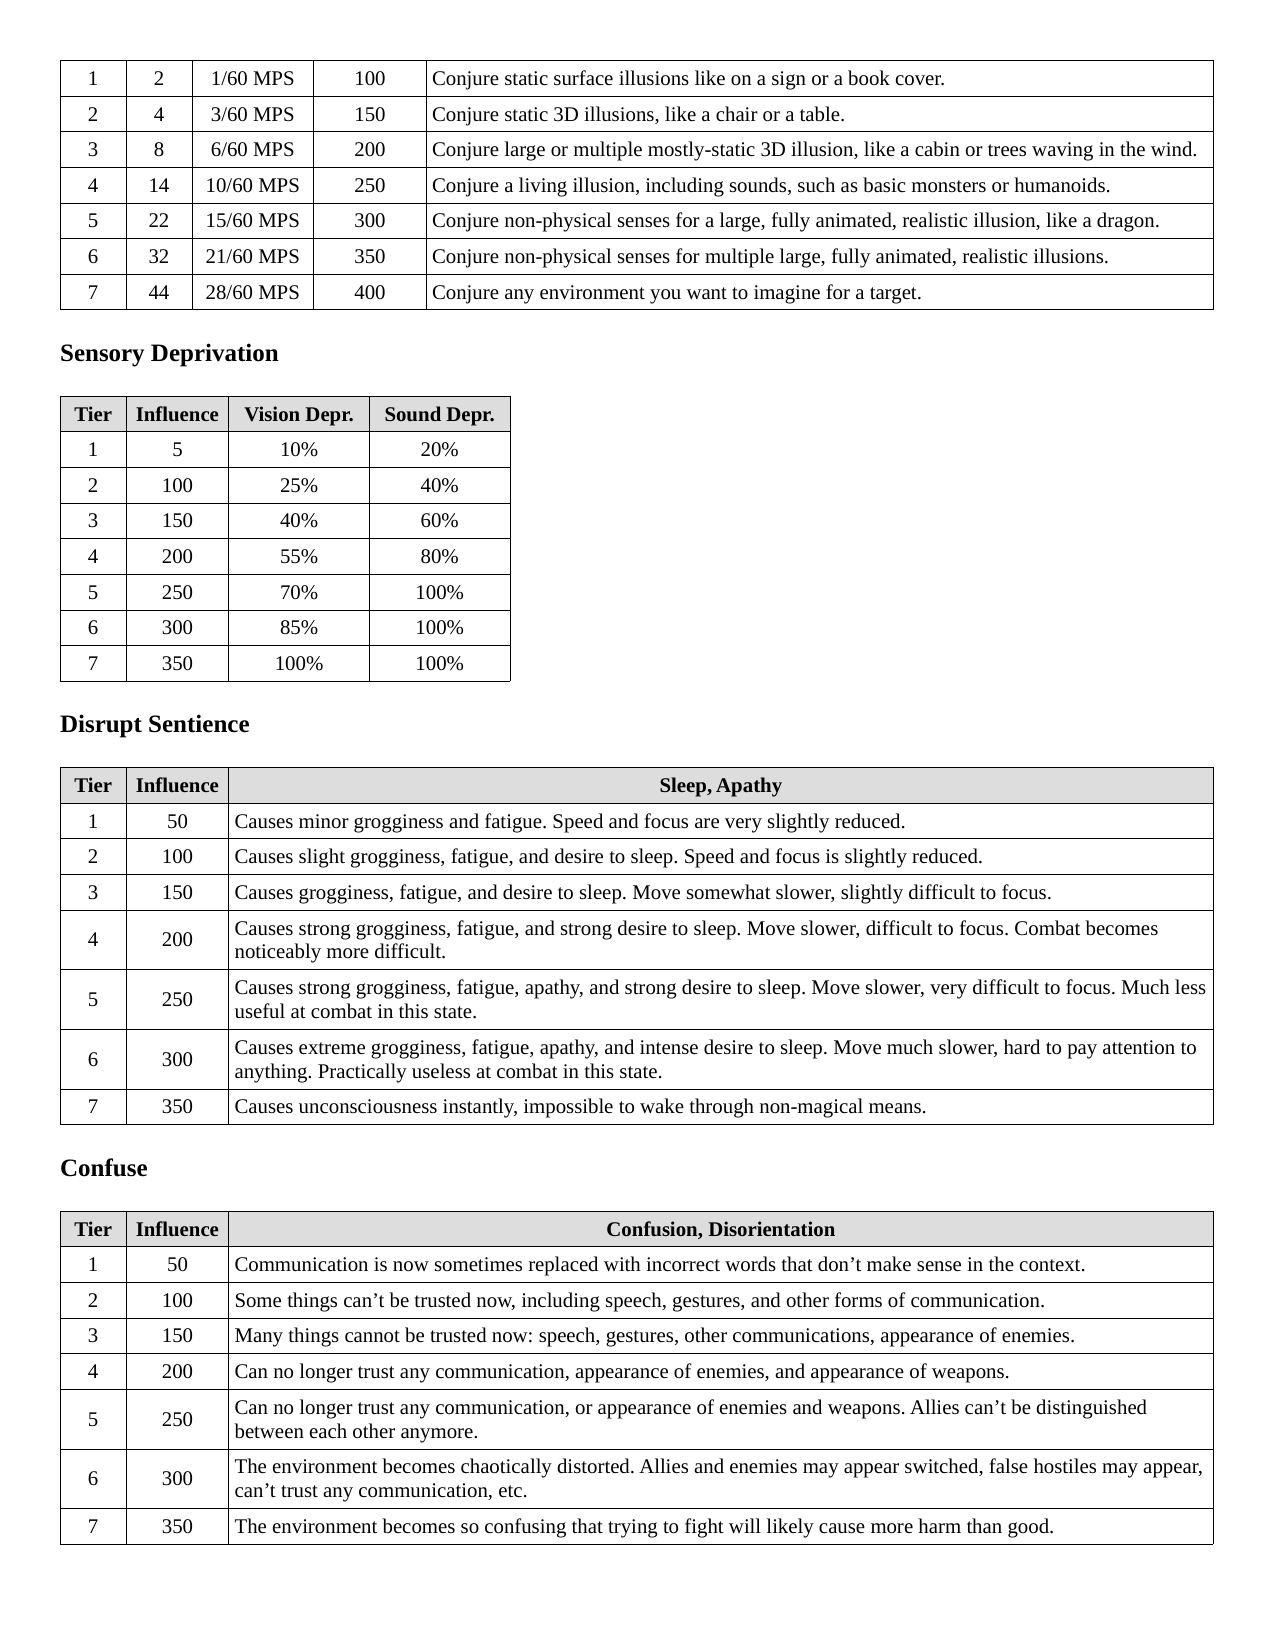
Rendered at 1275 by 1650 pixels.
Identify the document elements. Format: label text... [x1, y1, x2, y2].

table_cell 15/60 MPS [193, 204, 313, 238]
table_cell 100 [127, 1283, 228, 1317]
table_cell 100 [127, 468, 228, 503]
table_cell 7 [61, 1090, 126, 1124]
table_header Sound Depr. [370, 397, 510, 431]
table_cell 200 [127, 1354, 228, 1389]
table_cell 4 [61, 911, 126, 969]
table_cell 1 [61, 61, 126, 96]
table_cell 6/60 MPS [193, 132, 313, 167]
table_cell 6 [61, 239, 126, 274]
table_cell 100 [127, 839, 228, 874]
table_cell 100% [370, 575, 510, 609]
table_cell 250 [127, 970, 228, 1029]
table_cell 6 [61, 611, 126, 645]
table_cell 6 [61, 1450, 126, 1508]
table_cell 1 [61, 432, 126, 467]
table_cell 7 [61, 275, 126, 309]
table_header Sleep, Apathy [229, 768, 1213, 803]
table_cell 4 [127, 97, 192, 131]
table_cell 1/60 MPS [193, 61, 313, 96]
table_cell 350 [314, 239, 426, 274]
table_cell 2 [61, 1283, 126, 1317]
table_cell The environment becomes so confusing that trying to fight will likely cause more harm than good. [229, 1509, 1213, 1544]
table_cell Conjure static 3D illusions, like a chair or a table. [427, 97, 1213, 131]
table_cell 100 [314, 61, 426, 96]
table_cell 150 [127, 504, 228, 538]
table_cell 200 [314, 132, 426, 167]
table_cell Conjure non-physical senses for multiple large, fully animated, realistic illusions. [427, 239, 1213, 274]
table_cell 22 [127, 204, 192, 238]
table_cell Many things cannot be trusted now: speech, gestures, other communications, appearance of enemies. [229, 1319, 1213, 1353]
subtitle Sensory Deprivation [60, 338, 1215, 367]
table_cell 3 [61, 504, 126, 538]
table_cell 2 [61, 468, 126, 503]
table_cell 300 [314, 204, 426, 238]
table_cell Causes slight grogginess, fatigue, and desire to sleep. Speed and focus is slightly reduced. [229, 839, 1213, 874]
table_cell The environment becomes chaotically distorted. Allies and enemies may appear switched, false hostiles may appear, can’t trust any communication, etc. [229, 1450, 1213, 1508]
table_cell 2 [61, 97, 126, 131]
table_cell 2 [61, 839, 126, 874]
table_cell 8 [127, 132, 192, 167]
table_header Tier [61, 768, 126, 803]
table_cell 3/60 MPS [193, 97, 313, 131]
table_cell 6 [61, 1030, 126, 1089]
table_cell 150 [127, 1319, 228, 1353]
table_cell Can no longer trust any communication, appearance of enemies, and appearance of weapons. [229, 1354, 1213, 1389]
table_cell 4 [61, 539, 126, 574]
table_header Influence [127, 397, 228, 431]
table_cell 150 [314, 97, 426, 131]
table_cell 7 [61, 1509, 126, 1544]
table_cell 350 [127, 1090, 228, 1124]
table_cell 55% [229, 539, 369, 574]
table_cell 3 [61, 132, 126, 167]
table_cell 5 [127, 432, 228, 467]
table_header Tier [61, 397, 126, 431]
table_cell 28/60 MPS [193, 275, 313, 309]
table_cell 250 [127, 1390, 228, 1448]
table_cell 100% [370, 611, 510, 645]
table_cell 100% [229, 646, 369, 681]
table_cell 400 [314, 275, 426, 309]
table_cell 200 [127, 539, 228, 574]
table_cell 250 [314, 168, 426, 202]
table_cell 300 [127, 1450, 228, 1508]
table_cell 60% [370, 504, 510, 538]
table_cell 300 [127, 1030, 228, 1089]
table_header Influence [127, 768, 228, 803]
table_header Tier [61, 1212, 126, 1246]
table_cell Can no longer trust any communication, or appearance of enemies and weapons. Allies can’t be distinguished between each other anymore. [229, 1390, 1213, 1448]
table_cell 44 [127, 275, 192, 309]
table_cell 10% [229, 432, 369, 467]
table_cell 70% [229, 575, 369, 609]
table_cell Conjure large or multiple mostly-static 3D illusion, like a cabin or trees waving in the wind. [427, 132, 1213, 167]
table_cell Conjure any environment you want to imagine for a target. [427, 275, 1213, 309]
table_cell 150 [127, 875, 228, 909]
table_cell 50 [127, 804, 228, 838]
table_cell 25% [229, 468, 369, 503]
table_cell Causes extreme grogginess, fatigue, apathy, and intense desire to sleep. Move much slower, hard to pay attention to anything. Practically useless at combat in this state. [229, 1030, 1213, 1089]
table_cell Causes grogginess, fatigue, and desire to sleep. Move somewhat slower, slightly difficult to focus. [229, 875, 1213, 909]
table_cell 32 [127, 239, 192, 274]
table_cell 7 [61, 646, 126, 681]
table_cell Conjure a living illusion, including sounds, such as basic monsters or humanoids. [427, 168, 1213, 202]
table_cell 5 [61, 575, 126, 609]
table_cell 4 [61, 168, 126, 202]
table_cell 14 [127, 168, 192, 202]
table_cell 1 [61, 1247, 126, 1282]
table_cell Some things can’t be trusted now, including speech, gestures, and other forms of communication. [229, 1283, 1213, 1317]
table_header Vision Depr. [229, 397, 369, 431]
table_cell 40% [229, 504, 369, 538]
table_cell Communication is now sometimes replaced with incorrect words that don’t make sense in the context. [229, 1247, 1213, 1282]
table_cell 300 [127, 611, 228, 645]
table_cell 5 [61, 1390, 126, 1448]
table_cell 80% [370, 539, 510, 574]
table_cell 350 [127, 646, 228, 681]
table_cell 3 [61, 1319, 126, 1353]
table_cell 350 [127, 1509, 228, 1544]
table_cell Causes minor grogginess and fatigue. Speed and focus are very slightly reduced. [229, 804, 1213, 838]
table_cell 85% [229, 611, 369, 645]
table_cell 50 [127, 1247, 228, 1282]
table_cell 200 [127, 911, 228, 969]
table_cell 20% [370, 432, 510, 467]
table_cell 2 [127, 61, 192, 96]
table_cell 40% [370, 468, 510, 503]
table_cell 5 [61, 970, 126, 1029]
table_cell 3 [61, 875, 126, 909]
table_cell Conjure static surface illusions like on a sign or a book cover. [427, 61, 1213, 96]
table_cell 4 [61, 1354, 126, 1389]
table_cell Causes unconsciousness instantly, impossible to wake through non-magical means. [229, 1090, 1213, 1124]
table_cell Causes strong grogginess, fatigue, and strong desire to sleep. Move slower, difficult to focus. Combat becomes noticeably more difficult. [229, 911, 1213, 969]
table_cell 1 [61, 804, 126, 838]
table_cell Conjure non-physical senses for a large, fully animated, realistic illusion, like a dragon. [427, 204, 1213, 238]
table_cell Causes strong grogginess, fatigue, apathy, and strong desire to sleep. Move slower, very difficult to focus. Much less useful at combat in this state. [229, 970, 1213, 1029]
table_cell 5 [61, 204, 126, 238]
table_header Confusion, Disorientation [229, 1212, 1213, 1246]
table_cell 10/60 MPS [193, 168, 313, 202]
subtitle Confuse [60, 1153, 1215, 1182]
table_cell 100% [370, 646, 510, 681]
table_header Influence [127, 1212, 228, 1246]
table_cell 250 [127, 575, 228, 609]
subtitle Disrupt Sentience [60, 709, 1215, 738]
table_cell 21/60 MPS [193, 239, 313, 274]
